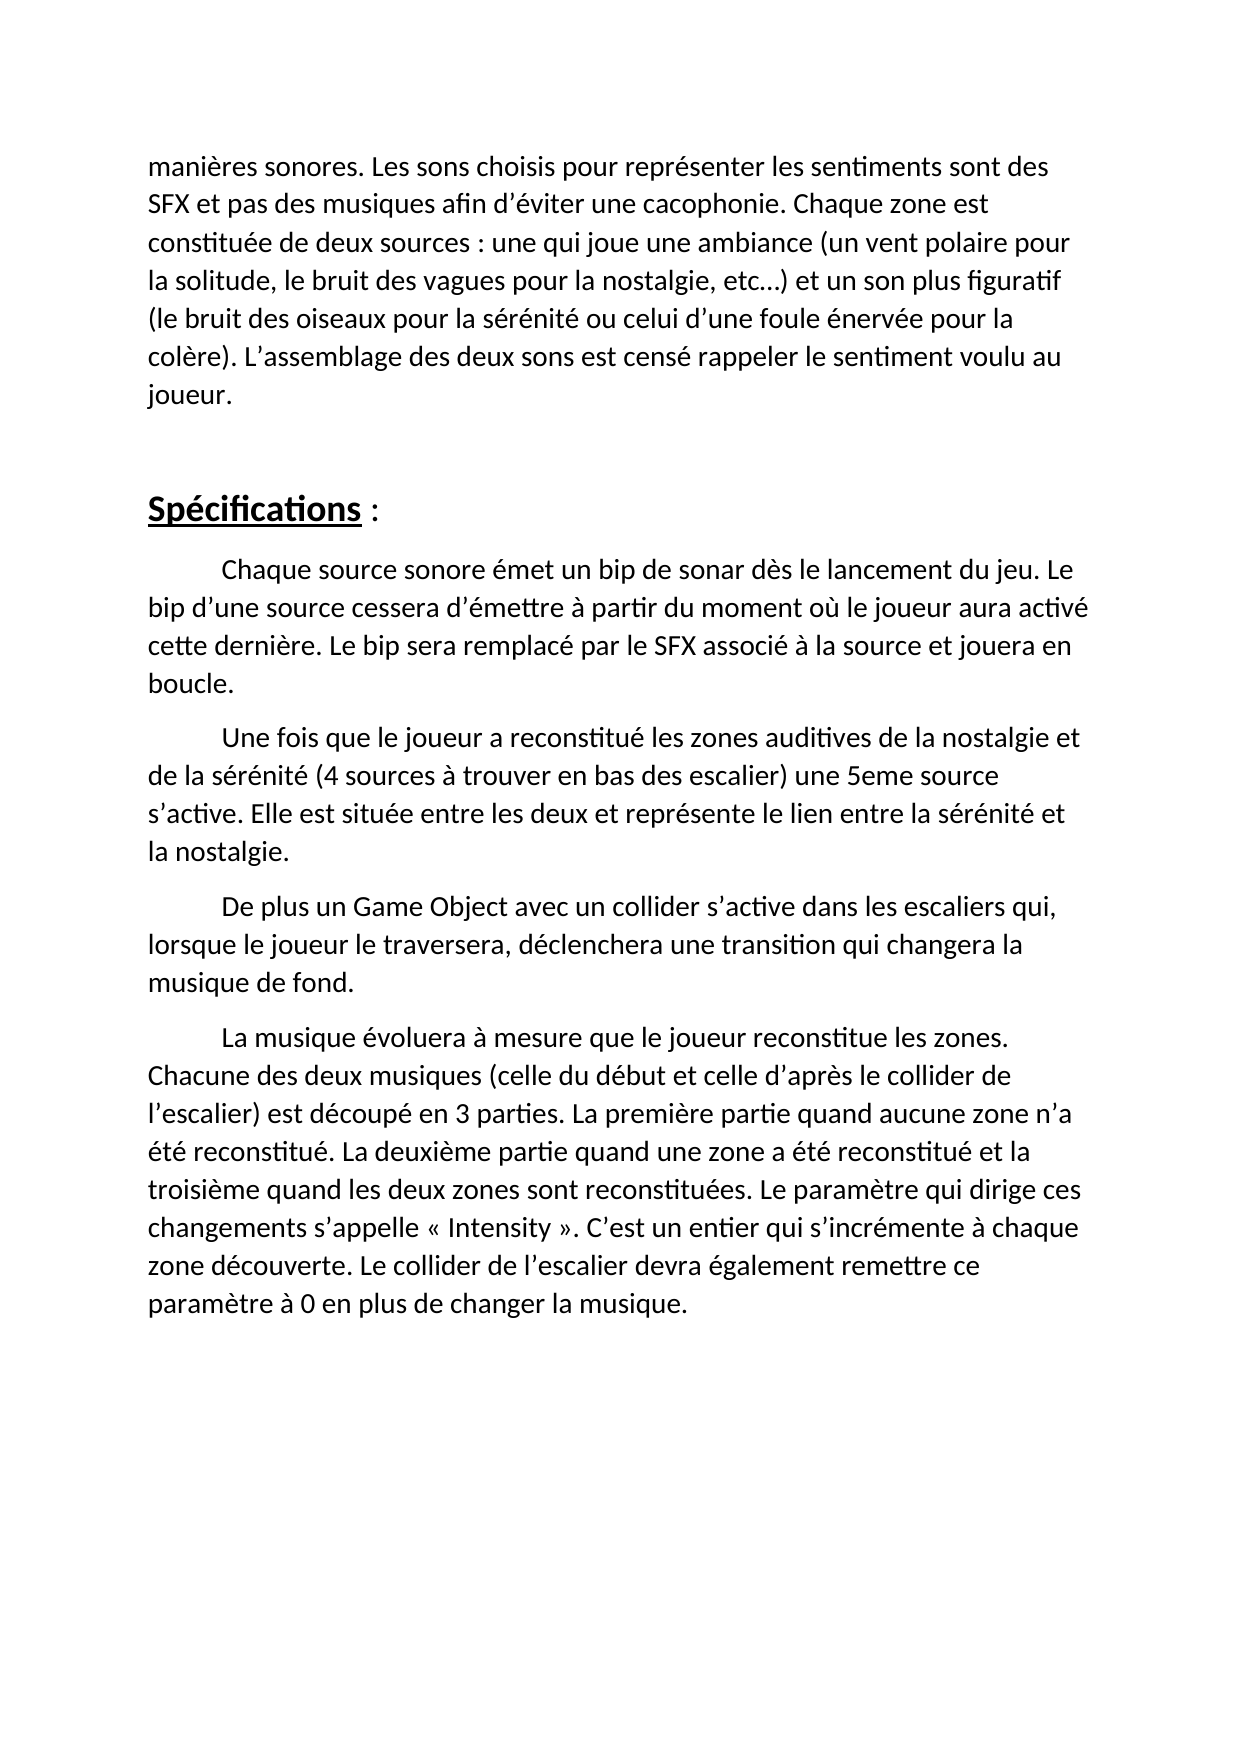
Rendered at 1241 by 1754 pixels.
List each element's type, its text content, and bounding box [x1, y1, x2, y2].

text La musique évoluera à mesure que le joueur reconstitue les zones. Chacune des deux musiques (celle du début et celle d’après le collider de l’escalier) est découpé en 3 parties. La première partie quand aucune zone n’a été reconstitué. La deuxième partie quand une zone a été reconstitué et la troisième quand les deux zones sont reconstituées. Le paramètre qui dirige ces changements s’appelle « Intensity ». C’est un entier qui s’incrémente à chaque zone découverte. Le collider de l’escalier devra également remettre ce paramètre à 0 en plus de changer la musique. [148, 1019, 1093, 1321]
text De plus un Game Object avec un collider s’active dans les escaliers qui, lorsque le joueur le traversera, déclenchera une transition qui changera la musique de fond. [148, 888, 1093, 1000]
text manières sonores. Les sons choisis pour représenter les sentiments sont des SFX et pas des musiques afin d’éviter une cacophonie. Chaque zone est constituée de deux sources : une qui joue une ambiance (un vent polaire pour la solitude, le bruit des vagues pour la nostalgie, etc…) et un son plus figuratif (le bruit des oiseaux pour la sérénité ou celui d’une foule énervée pour la colère). L’assemblage des deux sons est censé rappeler le sentiment voulu au joueur. [148, 148, 1093, 411]
text Spécifications : [148, 485, 1093, 531]
text Chaque source sonore émet un bip de sonar dès le lancement du jeu. Le bip d’une source cessera d’émettre à partir du moment où le joueur aura activé cette dernière. Le bip sera remplacé par le SFX associé à la source et jouera en boucle. [148, 551, 1093, 700]
text Une fois que le joueur a reconstitué les zones auditives de la nostalgie et de la sérénité (4 sources à trouver en bas des escalier) une 5eme source s’active. Elle est située entre les deux et représente le lien entre la sérénité et la nostalgie. [148, 719, 1093, 869]
